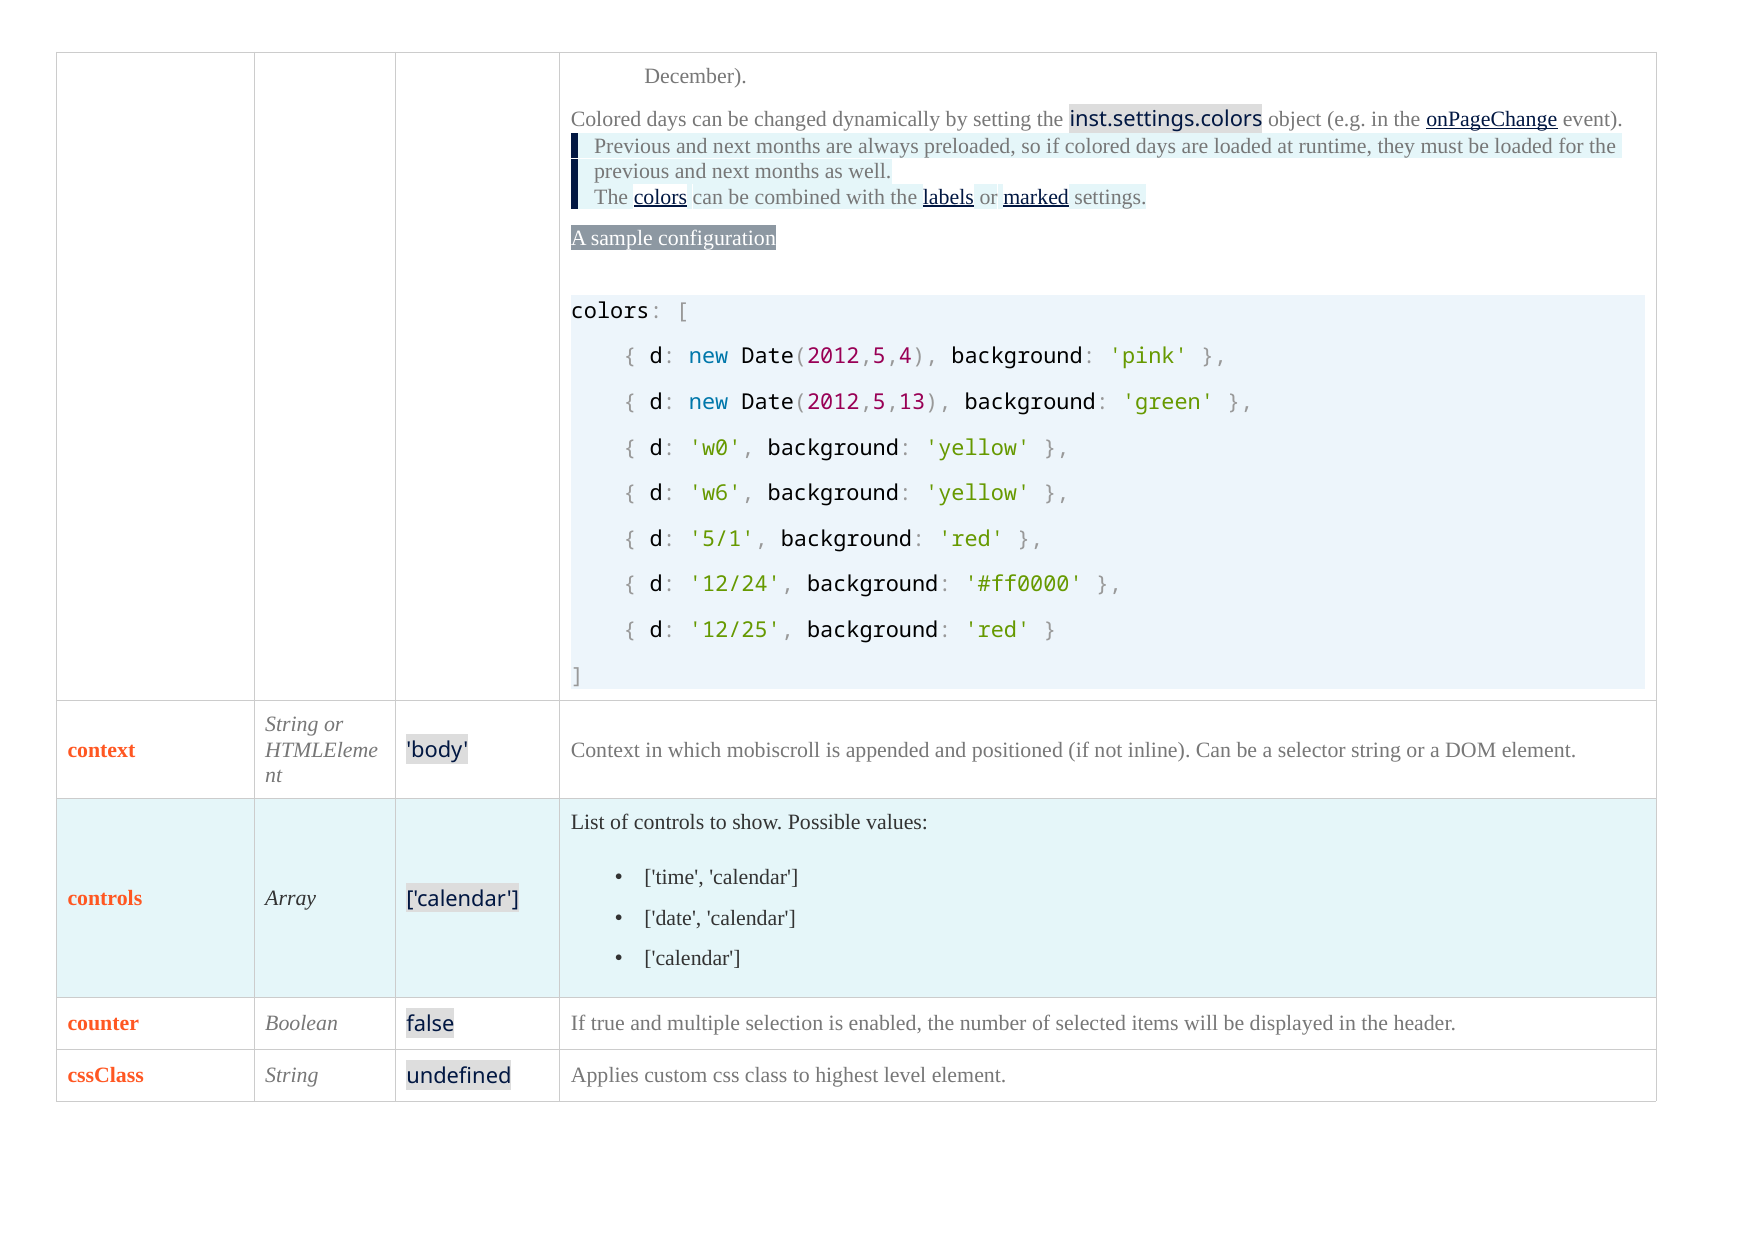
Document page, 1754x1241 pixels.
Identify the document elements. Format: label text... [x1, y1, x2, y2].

table_cell ['calendar'] [396, 799, 559, 997]
table_cell [255, 53, 395, 700]
table_cell Context in which mobiscroll is appended and positioned (if not inline). Can be a selector string or a DOM element. [560, 701, 1656, 798]
table_cell false [396, 998, 559, 1049]
table_cell context [57, 701, 254, 798]
table_cell counter [57, 998, 254, 1049]
table_cell String [255, 1050, 395, 1101]
table_cell [396, 53, 559, 700]
table_cell 'body' [396, 701, 559, 798]
table_cell Array [255, 799, 395, 997]
table_cell Boolean [255, 998, 395, 1049]
table_cell String or HTMLElement [255, 701, 395, 798]
table_cell [57, 53, 254, 700]
table_cell controls [57, 799, 254, 997]
table_cell cssClass [57, 1050, 254, 1101]
table_cell If true and multiple selection is enabled, the number of selected items will be displayed in the header. [560, 998, 1656, 1049]
table_cell December). Colored days can be changed dynamically by setting the inst.settings.colors object (e.g. in the onPageChange event). Previous and next months are always preloaded, so if colored days are loaded at runtime, they must be loaded for the previous and next months as well. The colors can be combined with the labels or marked settings. A sample configuration colors: [ { d: new Date(2012,5,4), background: 'pink' }, { d: new Date(2012,5,13), background: 'green' }, { d: 'w0', background: 'yellow' }, { d: 'w6', background: 'yellow' }, { d: '5/1', background: 'red' }, { d: '12/24', background: '#ff0000' }, { d: '12/25', background: 'red' } ] [560, 53, 1656, 700]
table_cell Applies custom css class to highest level element. [560, 1050, 1656, 1101]
table_cell undefined [396, 1050, 559, 1101]
table_cell List of controls to show. Possible values: ['time', 'calendar'] ['date', 'calendar'] ['calendar'] [560, 799, 1656, 997]
